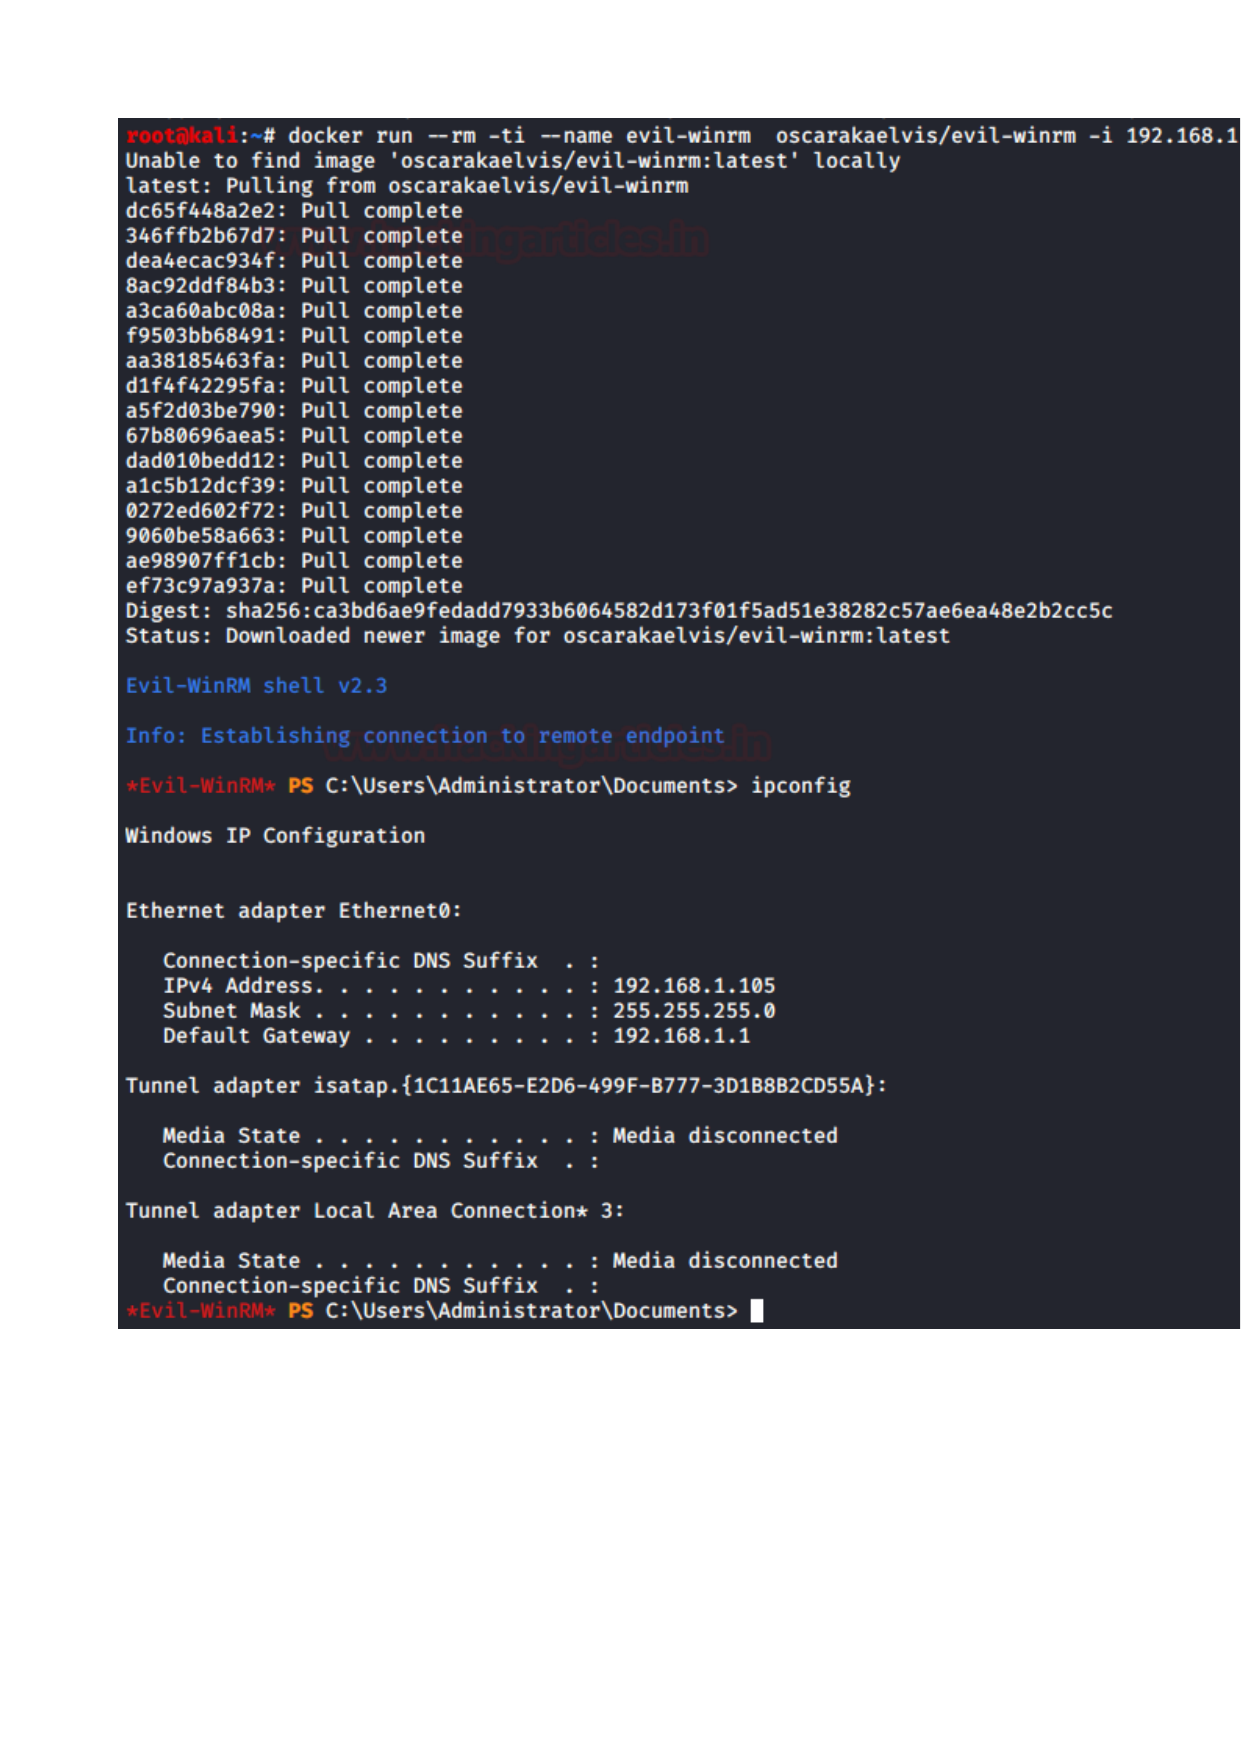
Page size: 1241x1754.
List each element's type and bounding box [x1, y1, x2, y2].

picture [118, 118, 1241, 1329]
